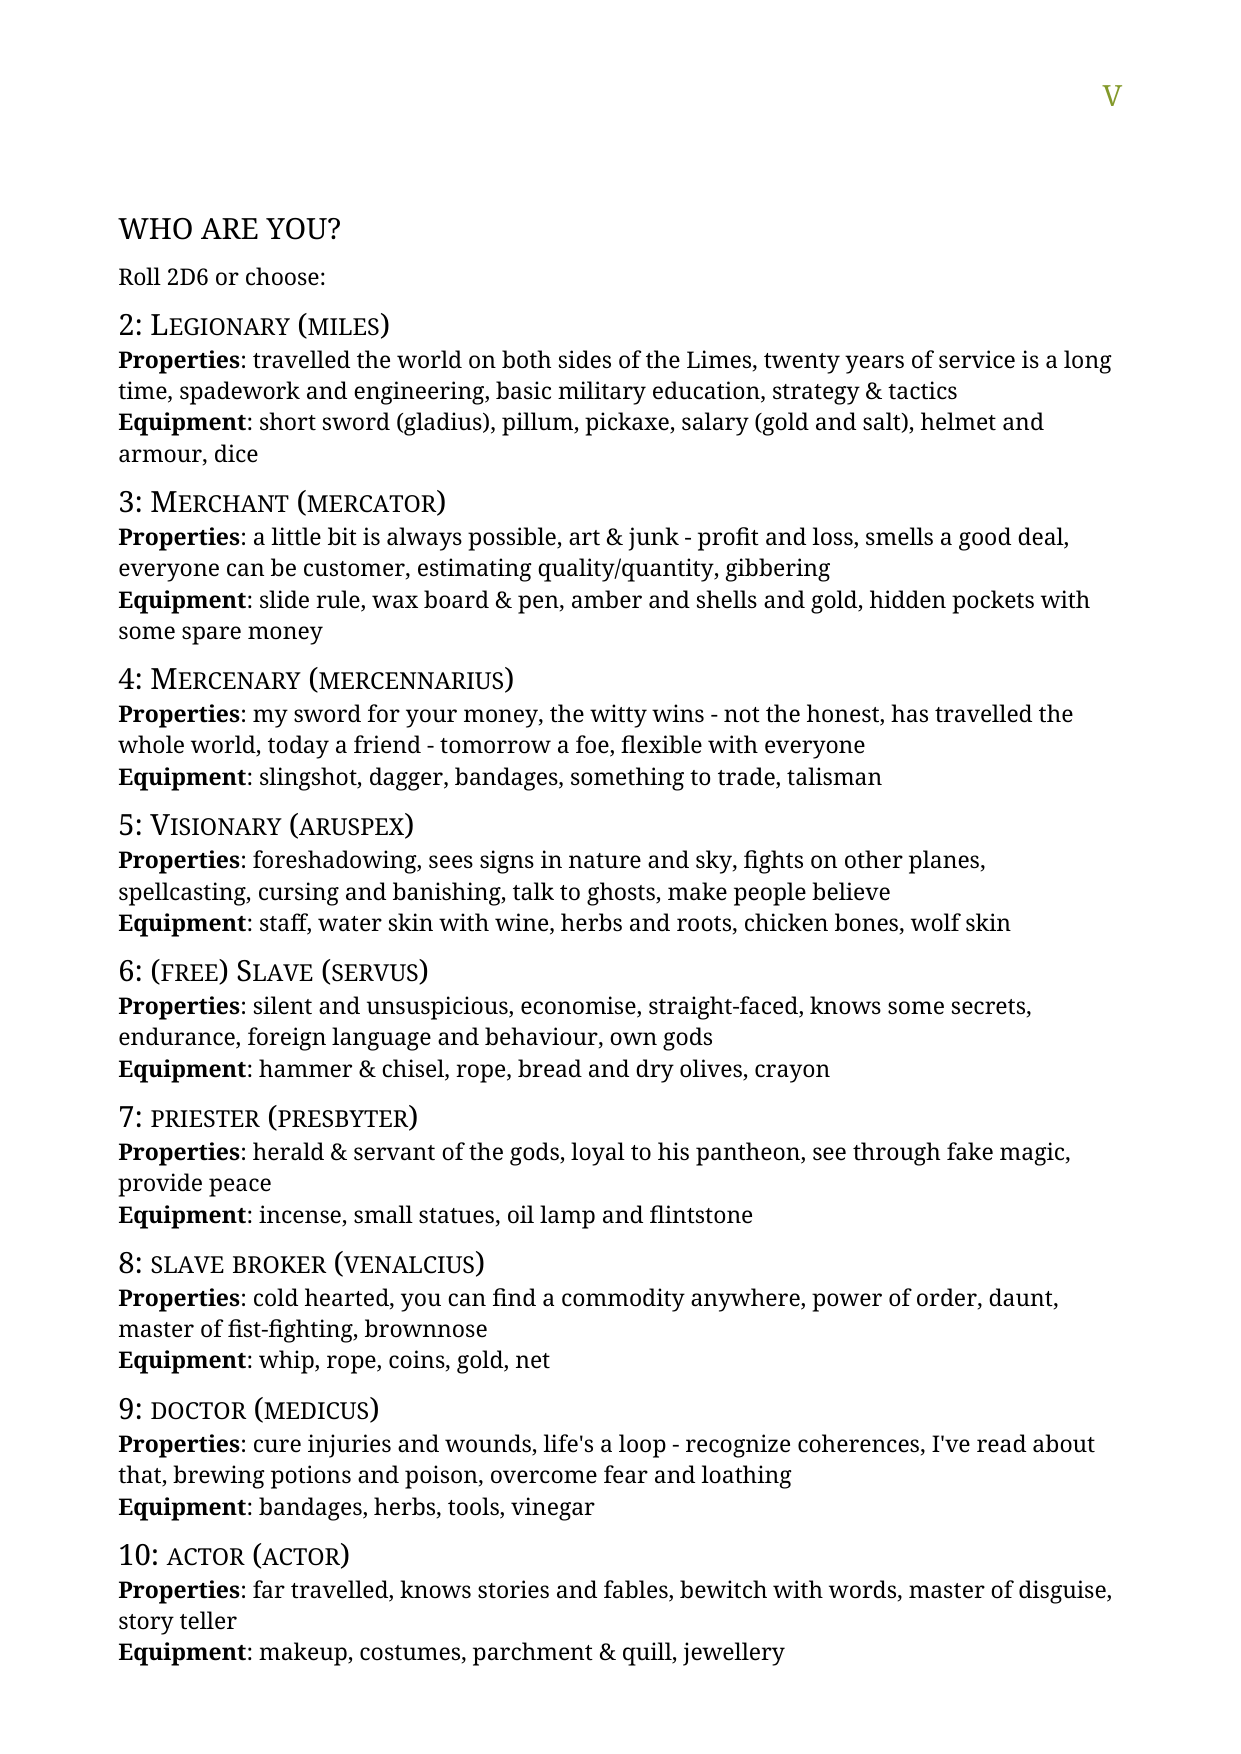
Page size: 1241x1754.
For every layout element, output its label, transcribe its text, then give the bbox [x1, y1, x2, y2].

subtitle 8: slave broker (venalcius) [118, 1242, 1122, 1282]
text Properties: a little bit is always possible, art & junk - profit and loss, smells a good deal, everyone can be customer, estimating quality/quantity, gibbering Equipment: slide rule, wax board & pen, amber and shells and gold, hidden pockets with some spare money [118, 521, 1122, 646]
subtitle 2: Legionary (miles) [118, 304, 1122, 344]
text Properties: herald & servant of the gods, loyal to his pantheon, see through fake magic, provide peace Equipment: incense, small statues, oil lamp and flintstone [118, 1136, 1122, 1230]
subtitle 4: Mercenary (mercennarius) [118, 658, 1122, 698]
subtitle 6: (free) Slave (servus) [118, 950, 1122, 990]
subtitle 7: priester (presbyter) [118, 1096, 1122, 1136]
text Properties: travelled the world on both sides of the Limes, twenty years of service is a long time, spadework and engineering, basic military education, strategy & tactics Equipment: short sword (gladius), pillum, pickaxe, salary (gold and salt), helmet and armour, dice [118, 344, 1122, 469]
text Properties: silent and unsuspicious, economise, straight-faced, knows some secrets, endurance, foreign language and behaviour, own gods Equipment: hammer & chisel, rope, bread and dry olives, crayon [118, 990, 1122, 1084]
subtitle 3: Merchant (mercator) [118, 481, 1122, 521]
text Properties: far travelled, knows stories and fables, bewitch with words, master of disguise, story teller Equipment: makeup, costumes, parchment & quill, jewellery [118, 1574, 1122, 1668]
subtitle 10: actor (actor) [118, 1534, 1122, 1574]
text Properties: foreshadowing, sees signs in nature and sky, fights on other planes, spellcasting, cursing and banishing, talk to ghosts, make people believe Equipment: staff, water skin with wine, herbs and roots, chicken bones, wolf skin [118, 844, 1122, 938]
subtitle Roll 2D6 or choose: [118, 260, 1122, 292]
text Properties: cold hearted, you can find a commodity anywhere, power of order, daunt, master of fist-fighting, brownnose Equipment: whip, rope, coins, gold, net [118, 1282, 1122, 1376]
text Properties: cure injuries and wounds, life's a loop - recognize coherences, I've read about that, brewing potions and poison, overcome fear and loathing Equipment: bandages, herbs, tools, vinegar [118, 1428, 1122, 1522]
text Properties: my sword for your money, the witty wins - not the honest, has travelled the whole world, today a friend - tomorrow a foe, flexible with everyone Equipment: slingshot, dagger, bandages, something to trade, talisman [118, 698, 1122, 792]
subtitle Who are you? [118, 208, 1122, 248]
subtitle 9: doctor (medicus) [118, 1388, 1122, 1428]
subtitle 5: Visionary (aruspex) [118, 804, 1122, 844]
